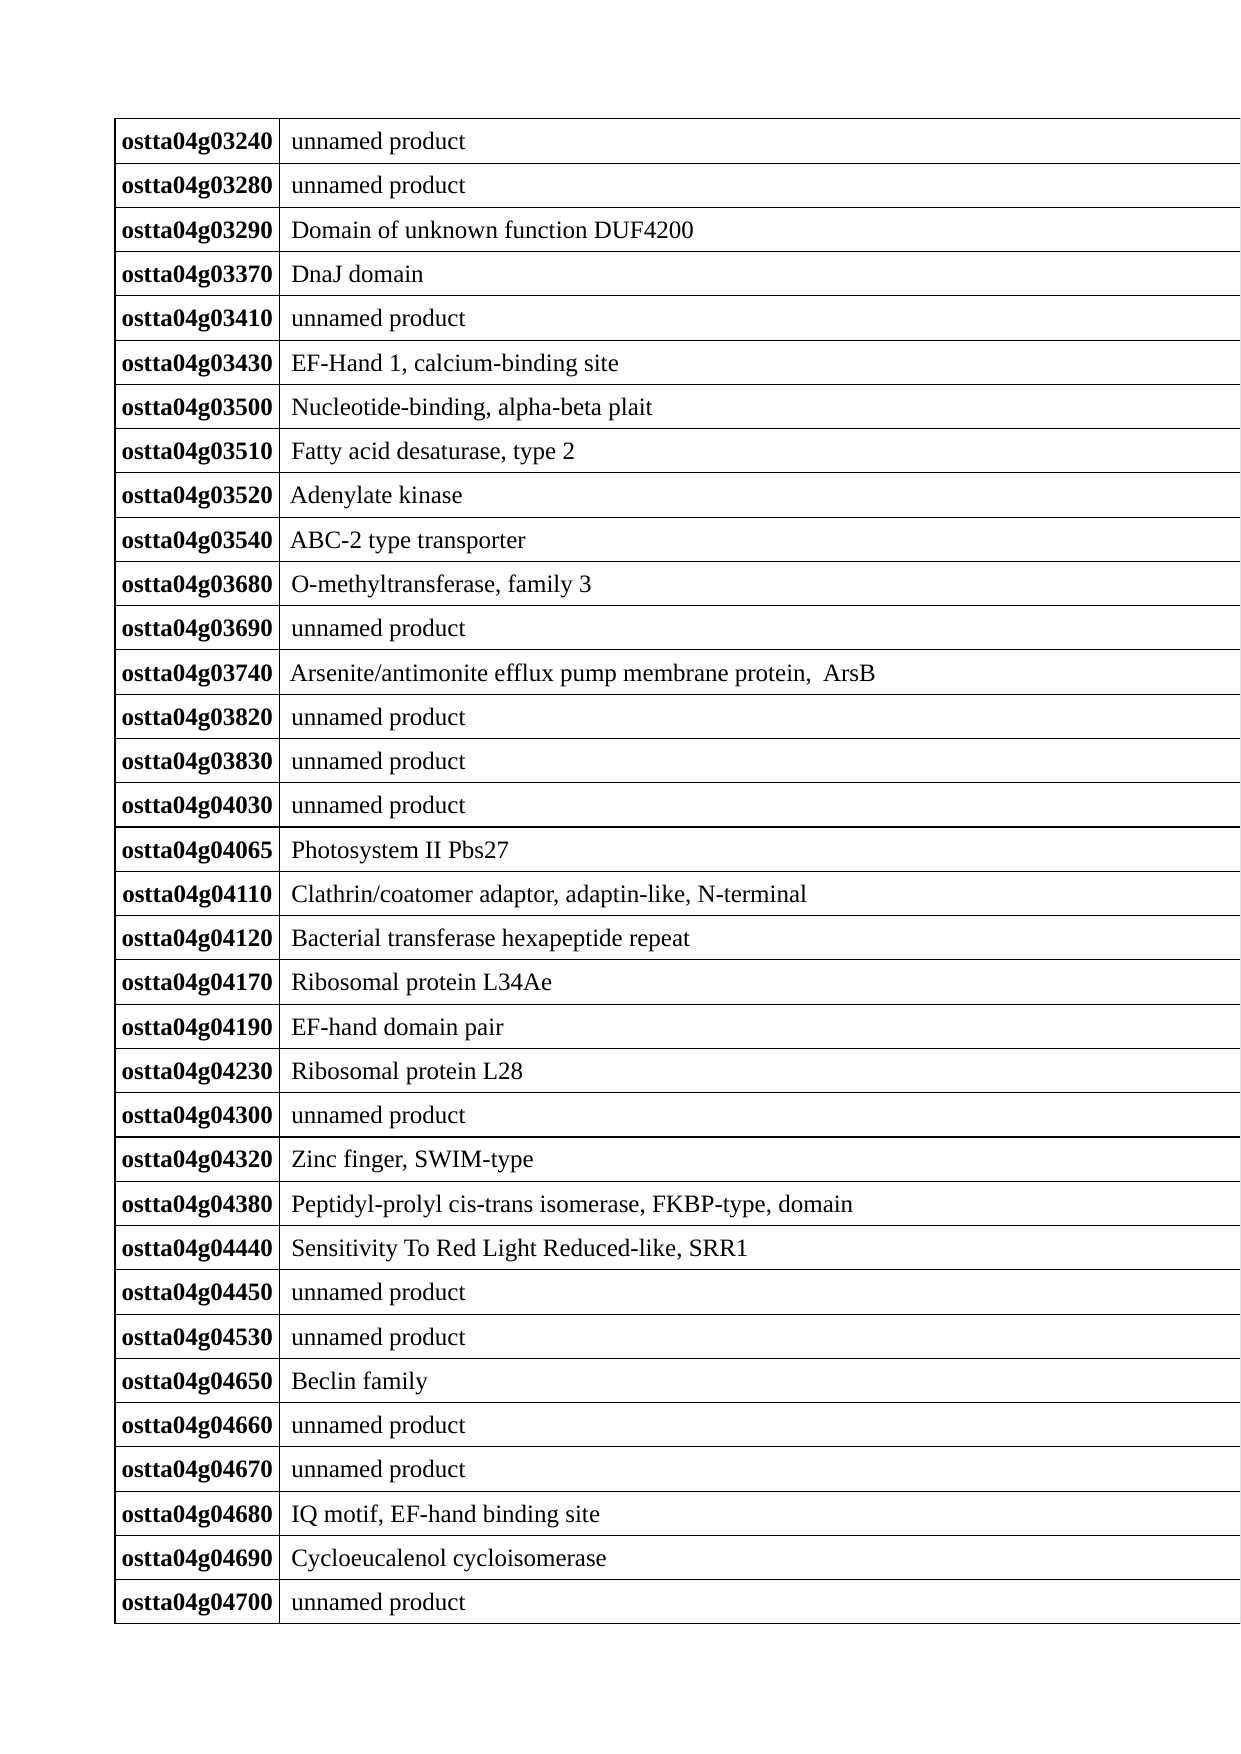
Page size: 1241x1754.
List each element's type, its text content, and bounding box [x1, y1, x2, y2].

table_cell unnamed product [280, 1093, 1240, 1136]
table_cell ostta04g03820 [116, 695, 279, 738]
table_cell unnamed product [280, 119, 1240, 162]
table_cell ABC-2 type transporter [280, 518, 1240, 561]
table_cell unnamed product [280, 1403, 1240, 1446]
table_cell Arsenite/antimonite efflux pump membrane protein, ArsB [280, 650, 1240, 694]
table_cell ostta04g04110 [116, 872, 279, 915]
table_cell unnamed product [280, 1580, 1240, 1623]
table_cell ostta04g03520 [116, 473, 279, 517]
table_cell unnamed product [280, 783, 1240, 826]
table_cell IQ motif, EF-hand binding site [280, 1492, 1240, 1535]
table_cell Bacterial transferase hexapeptide repeat [280, 916, 1240, 959]
table_cell ostta04g03290 [116, 208, 279, 251]
table_cell O-methyltransferase, family 3 [280, 562, 1240, 605]
table_cell ostta04g04650 [116, 1359, 279, 1402]
table_cell ostta04g04320 [116, 1138, 279, 1181]
table_cell ostta04g04530 [116, 1315, 279, 1358]
table_cell EF-Hand 1, calcium-binding site [280, 341, 1240, 384]
table_cell ostta04g04380 [116, 1182, 279, 1225]
table_cell Cycloeucalenol cycloisomerase [280, 1536, 1240, 1579]
table_cell ostta04g03740 [116, 650, 279, 694]
table_cell ostta04g04120 [116, 916, 279, 959]
table_cell unnamed product [280, 1270, 1240, 1313]
table_cell ostta04g04230 [116, 1049, 279, 1092]
table_cell ostta04g04030 [116, 783, 279, 826]
table_cell ostta04g03410 [116, 296, 279, 339]
table_cell ostta04g04680 [116, 1492, 279, 1535]
table_cell unnamed product [280, 695, 1240, 738]
table_cell Adenylate kinase [280, 473, 1240, 517]
table_cell Zinc finger, SWIM-type [280, 1138, 1240, 1181]
table_cell ostta04g04690 [116, 1536, 279, 1579]
table_cell ostta04g03370 [116, 252, 279, 295]
table_cell ostta04g03240 [116, 119, 279, 162]
table_cell Domain of unknown function DUF4200 [280, 208, 1240, 251]
table_cell ostta04g04300 [116, 1093, 279, 1136]
table_cell Clathrin/coatomer adaptor, adaptin-like, N-terminal [280, 872, 1240, 915]
table_cell ostta04g04660 [116, 1403, 279, 1446]
table_cell unnamed product [280, 1315, 1240, 1358]
table_cell ostta04g03690 [116, 606, 279, 649]
table_cell Sensitivity To Red Light Reduced-like, SRR1 [280, 1226, 1240, 1269]
table_cell ostta04g03510 [116, 429, 279, 472]
table_cell ostta04g03830 [116, 739, 279, 782]
table_cell Fatty acid desaturase, type 2 [280, 429, 1240, 472]
table_cell unnamed product [280, 739, 1240, 782]
table_cell EF-hand domain pair [280, 1005, 1240, 1048]
table_cell ostta04g03500 [116, 385, 279, 428]
table_cell ostta04g04670 [116, 1447, 279, 1491]
table_cell Photosystem II Pbs27 [280, 828, 1240, 871]
table_cell unnamed product [280, 1447, 1240, 1491]
table_cell ostta04g03680 [116, 562, 279, 605]
table_cell Beclin family [280, 1359, 1240, 1402]
table_cell ostta04g04440 [116, 1226, 279, 1269]
table_cell unnamed product [280, 164, 1240, 207]
table_cell DnaJ domain [280, 252, 1240, 295]
table_cell ostta04g04190 [116, 1005, 279, 1048]
table_cell Peptidyl-prolyl cis-trans isomerase, FKBP-type, domain [280, 1182, 1240, 1225]
table_cell unnamed product [280, 296, 1240, 339]
table_cell ostta04g03280 [116, 164, 279, 207]
table_cell ostta04g03430 [116, 341, 279, 384]
table_cell Ribosomal protein L34Ae [280, 960, 1240, 1003]
table_cell ostta04g04170 [116, 960, 279, 1003]
table_cell ostta04g04700 [116, 1580, 279, 1623]
table_cell Ribosomal protein L28 [280, 1049, 1240, 1092]
table_cell Nucleotide-binding, alpha-beta plait [280, 385, 1240, 428]
table_cell unnamed product [280, 606, 1240, 649]
table_cell ostta04g04065 [116, 828, 279, 871]
table_cell ostta04g04450 [116, 1270, 279, 1313]
table_cell ostta04g03540 [116, 518, 279, 561]
